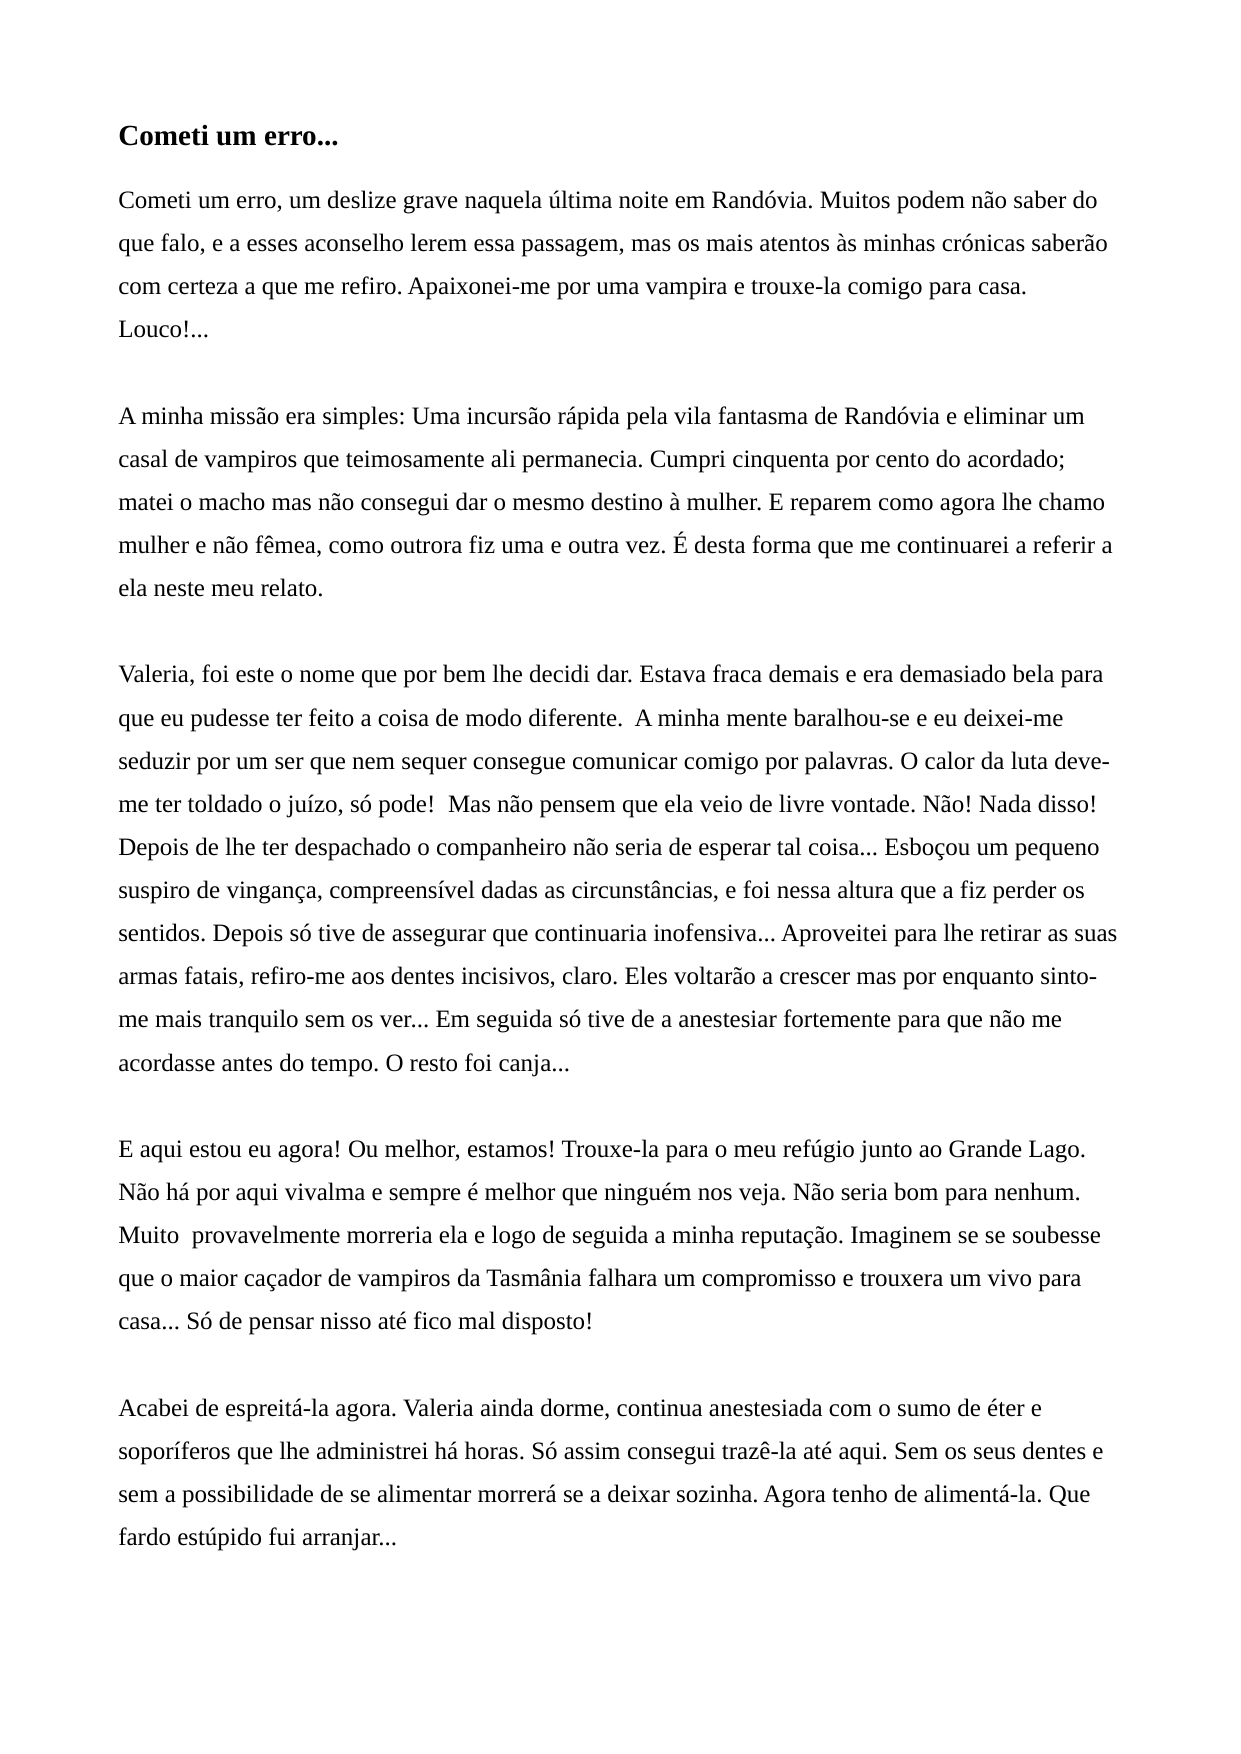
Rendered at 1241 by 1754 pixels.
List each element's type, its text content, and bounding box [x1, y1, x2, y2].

text Cometi um erro... [118, 118, 1122, 152]
text Valeria, foi este o nome que por bem lhe decidi dar. Estava fraca demais e era demasiado bela para que eu pudesse ter feito a coisa de modo diferente. A minha mente baralhou-se e eu deixei-me seduzir por um ser que nem sequer consegue comunicar comigo por palavras. O calor da luta deve-me ter toldado o juízo, só pode! Mas não pensem que ela veio de livre vontade. Não! Nada disso! Depois de lhe ter despachado o companheiro não seria de esperar tal coisa... Esboçou um pequeno suspiro de vingança, compreensível dadas as circunstâncias, e foi nessa altura que a fiz perder os sentidos. Depois só tive de assegurar que continuaria inofensiva... Aproveitei para lhe retirar as suas armas fatais, refiro-me aos dentes incisivos, claro. Eles voltarão a crescer mas por enquanto sinto-me mais tranquilo sem os ver... Em seguida só tive de a anestesiar fortemente para que não me acordasse antes do tempo. O resto foi canja... [118, 659, 1122, 1076]
text Acabei de espreitá-la agora. Valeria ainda dorme, continua anestesiada com o sumo de éter e soporíferos que lhe administrei há horas. Só assim consegui trazê-la até aqui. Sem os seus dentes e sem a possibilidade de se alimentar morrerá se a deixar sozinha. Agora tenho de alimentá-la. Que fardo estúpido fui arranjar... [118, 1393, 1122, 1551]
text A minha missão era simples: Uma incursão rápida pela vila fantasma de Randóvia e eliminar um casal de vampiros que teimosamente ali permanecia. Cumpri cinquenta por cento do acordado; matei o macho mas não consegui dar o mesmo destino à mulher. E reparem como agora lhe chamo mulher e não fêmea, como outrora fiz uma e outra vez. É desta forma que me continuarei a referir a ela neste meu relato. [118, 401, 1122, 602]
text E aqui estou eu agora! Ou melhor, estamos! Trouxe-la para o meu refúgio junto ao Grande Lago. Não há por aqui vivalma e sempre é melhor que ninguém nos veja. Não seria bom para nenhum. Muito provavelmente morreria ela e logo de seguida a minha reputação. Imaginem se se soubesse que o maior caçador de vampiros da Tasmânia falhara um compromisso e trouxera um vivo para casa... Só de pensar nisso até fico mal disposto! [118, 1134, 1122, 1335]
text Cometi um erro, um deslize grave naquela última noite em Randóvia. Muitos podem não saber do que falo, e a esses aconselho lerem essa passagem, mas os mais atentos às minhas crónicas saberão com certeza a que me refiro. Apaixonei-me por uma vampira e trouxe-la comigo para casa. Louco!... [118, 185, 1122, 343]
